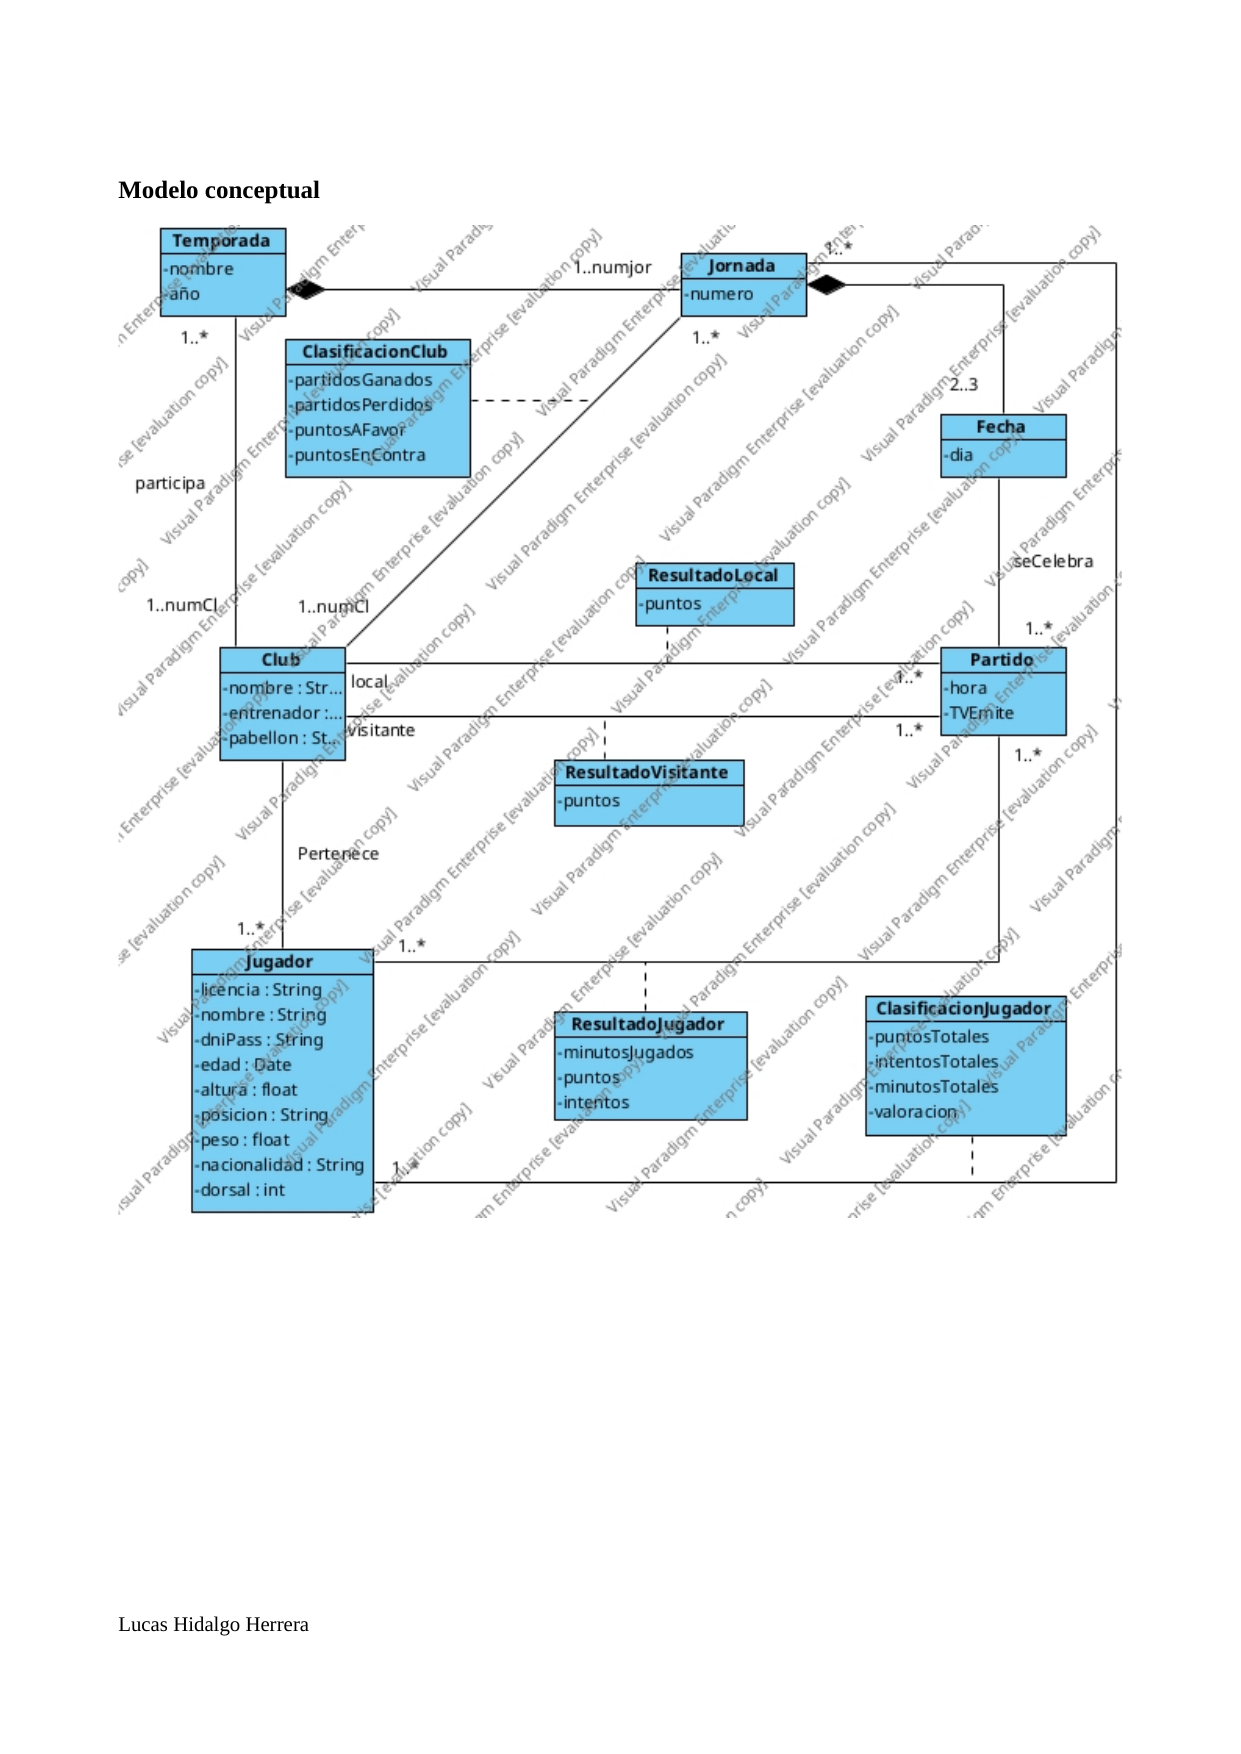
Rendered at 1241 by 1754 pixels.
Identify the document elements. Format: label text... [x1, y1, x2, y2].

text Modelo conceptual [118, 176, 1122, 204]
picture [118, 225, 1122, 1218]
